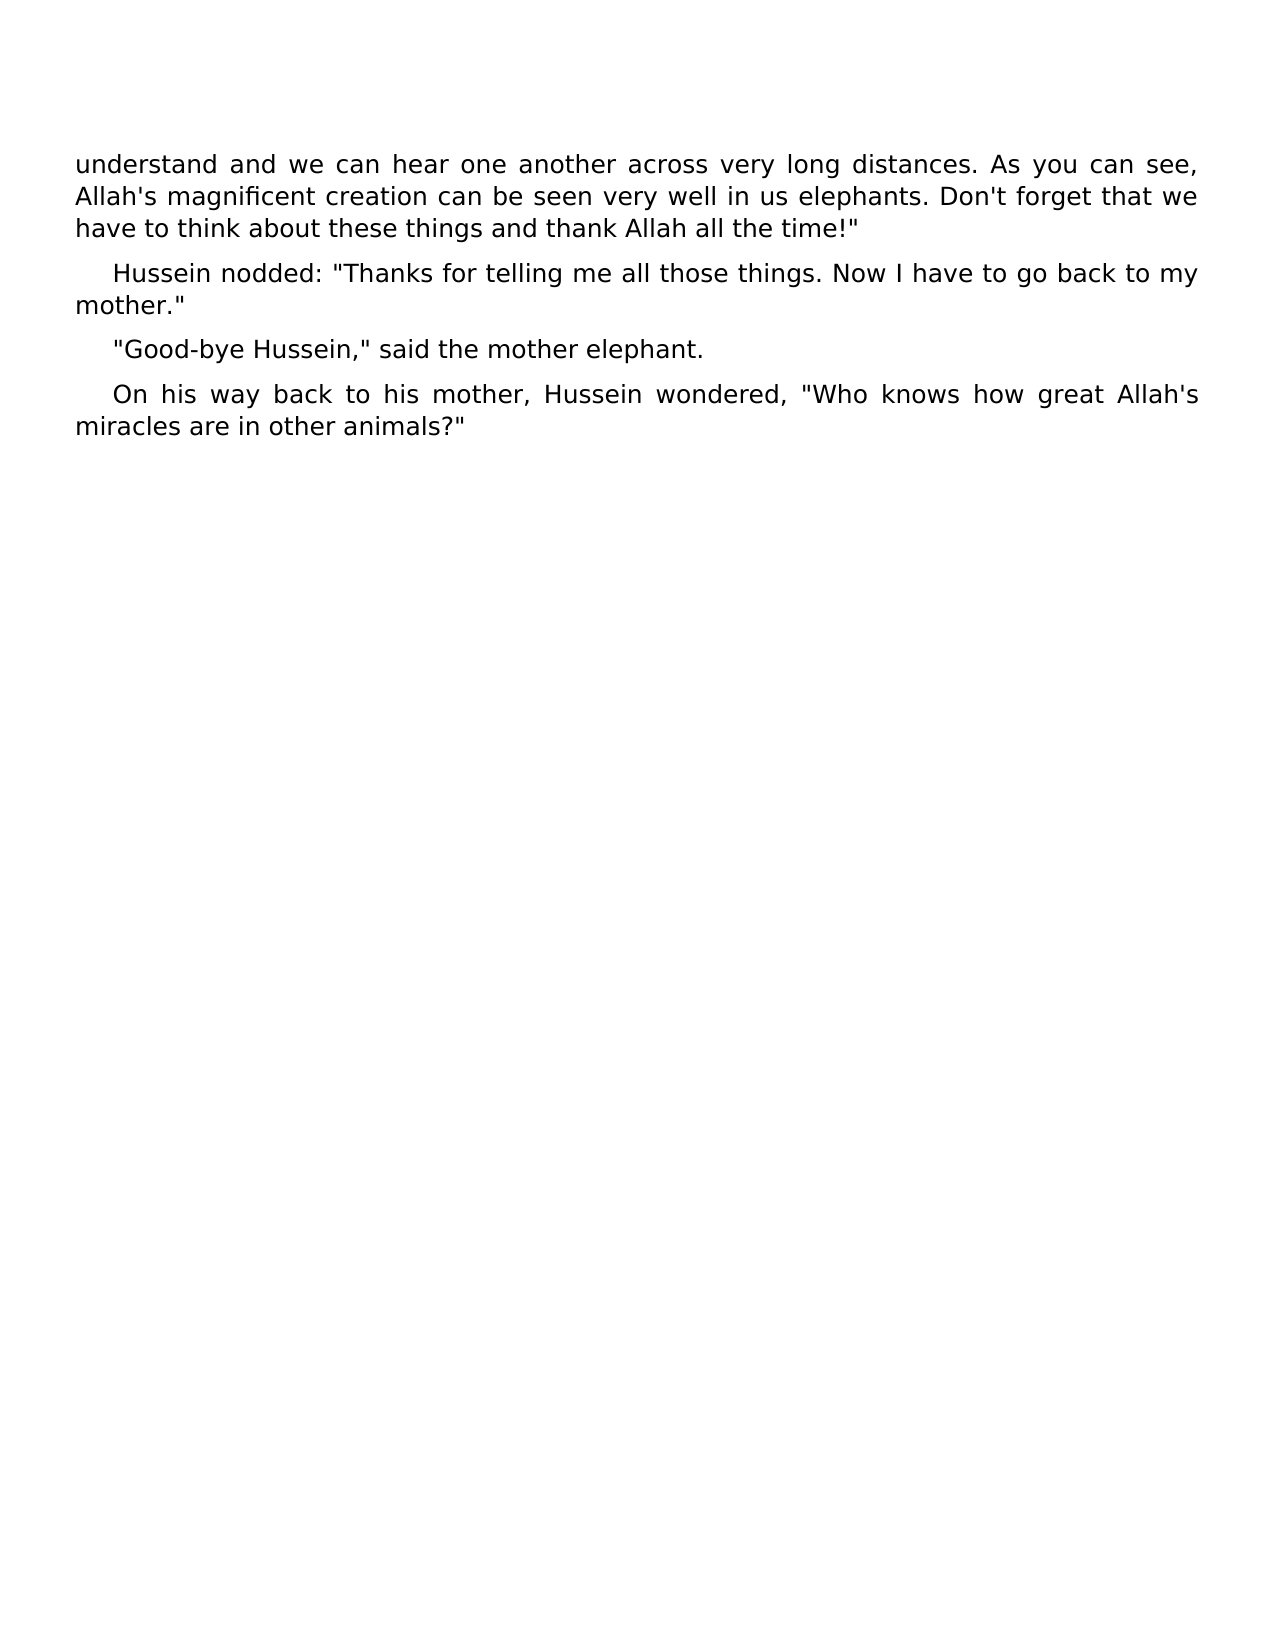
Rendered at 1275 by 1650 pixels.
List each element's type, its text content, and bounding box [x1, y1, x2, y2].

text Hussein nodded: "Thanks for telling me all those things. Now I have to go back to my mother." [75, 259, 1200, 320]
text "Good-bye Hussein," said the mother elephant. [75, 335, 1200, 364]
text understand and we can hear one another across very long distances. As you can see, Allah's magnificent creation can be seen very well in us elephants. Don't forget that we have to think about these things and thank Allah all the time!" [75, 150, 1200, 243]
text On his way back to his mother, Hussein wondered, "Who knows how great Allah's miracles are in other animals?" [75, 380, 1200, 441]
